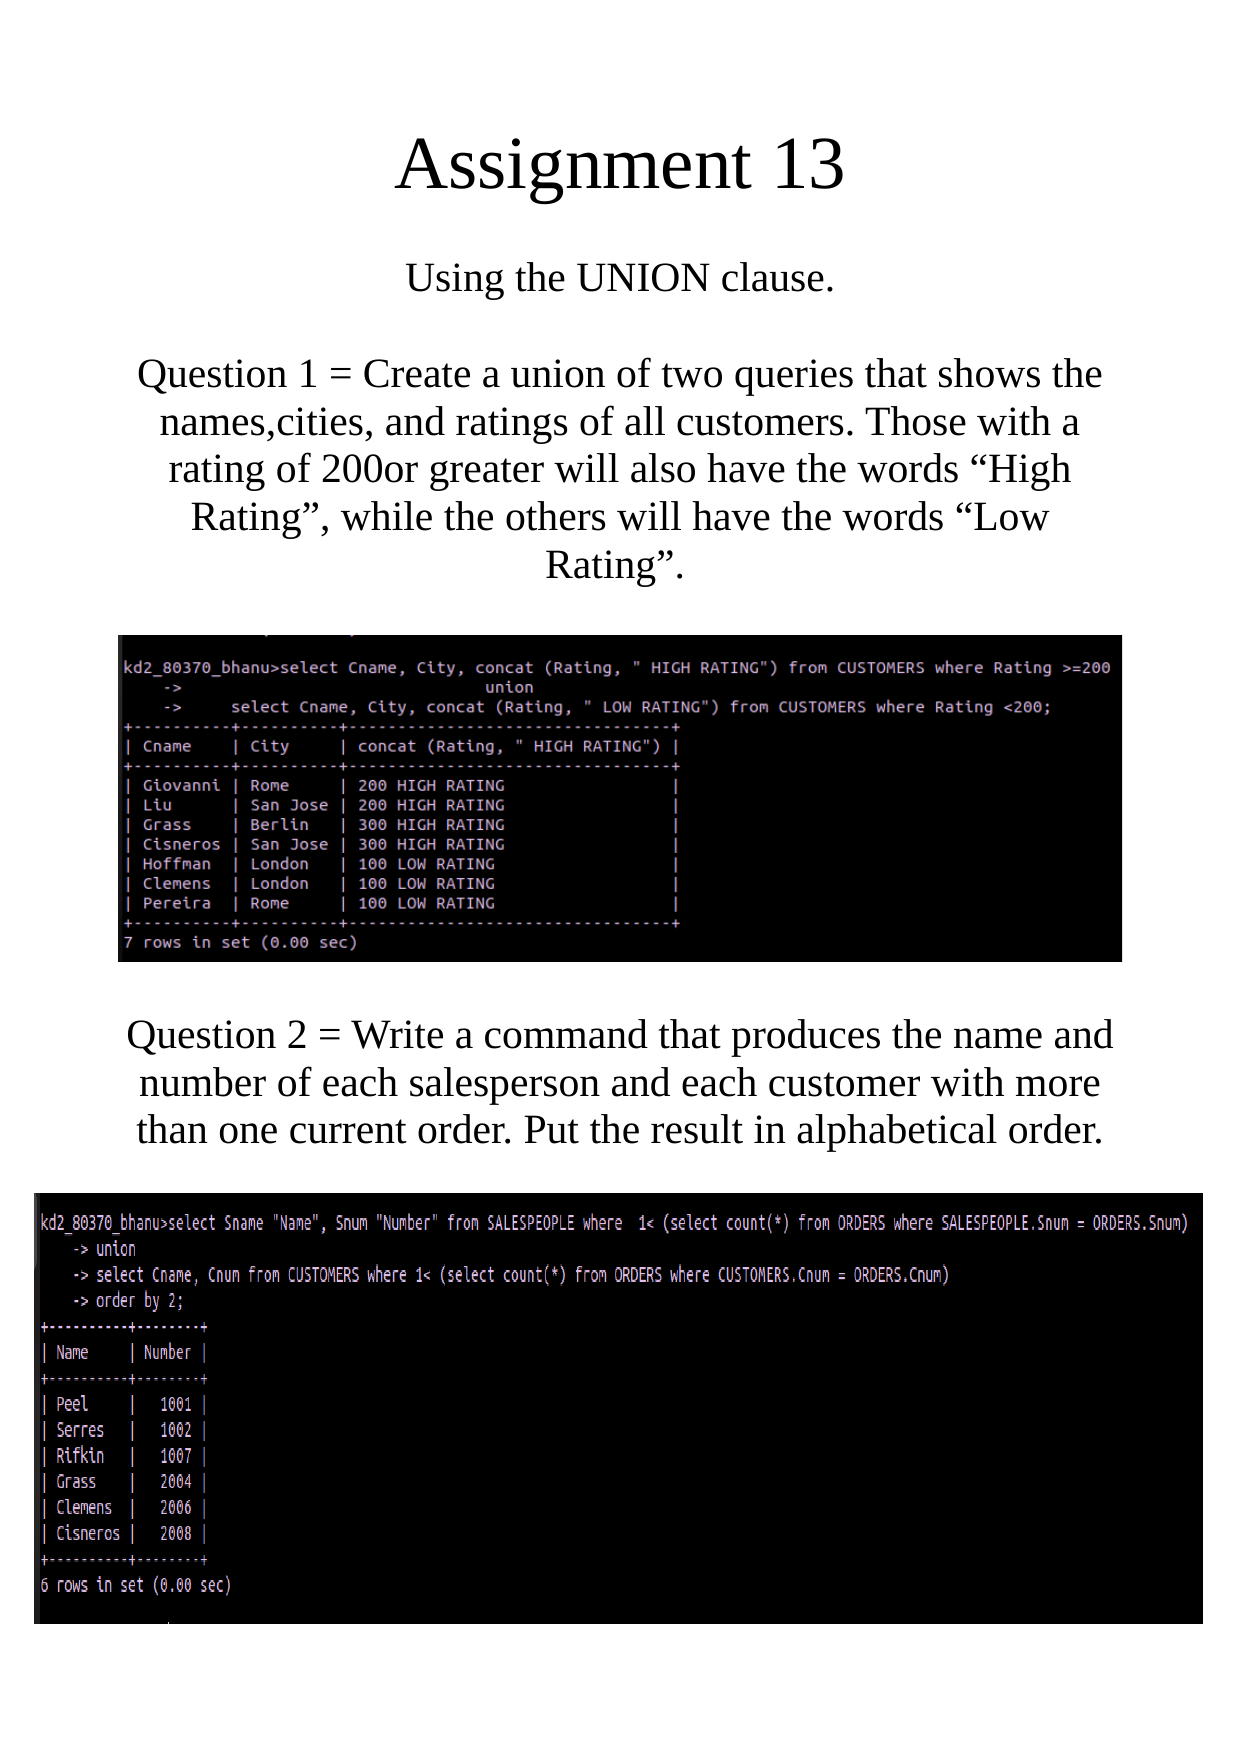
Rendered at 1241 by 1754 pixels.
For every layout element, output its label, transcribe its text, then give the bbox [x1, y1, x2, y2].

picture [34, 1193, 1203, 1624]
text Assignment 13 [118, 118, 1122, 204]
picture [118, 635, 1123, 962]
text Question 2 = Write a command that produces the name and number of each salesperson and each customer with more than one current order. Put the result in alphabetical order. [118, 1009, 1122, 1153]
text Question 1 = Create a union of two queries that shows the names,cities, and ratings of all customers. Those with a rating of 200or greater will also have the words “High Rating”, while the others will have the words “Low Rating”. [118, 348, 1122, 588]
text Using the UNION clause. [118, 252, 1122, 300]
